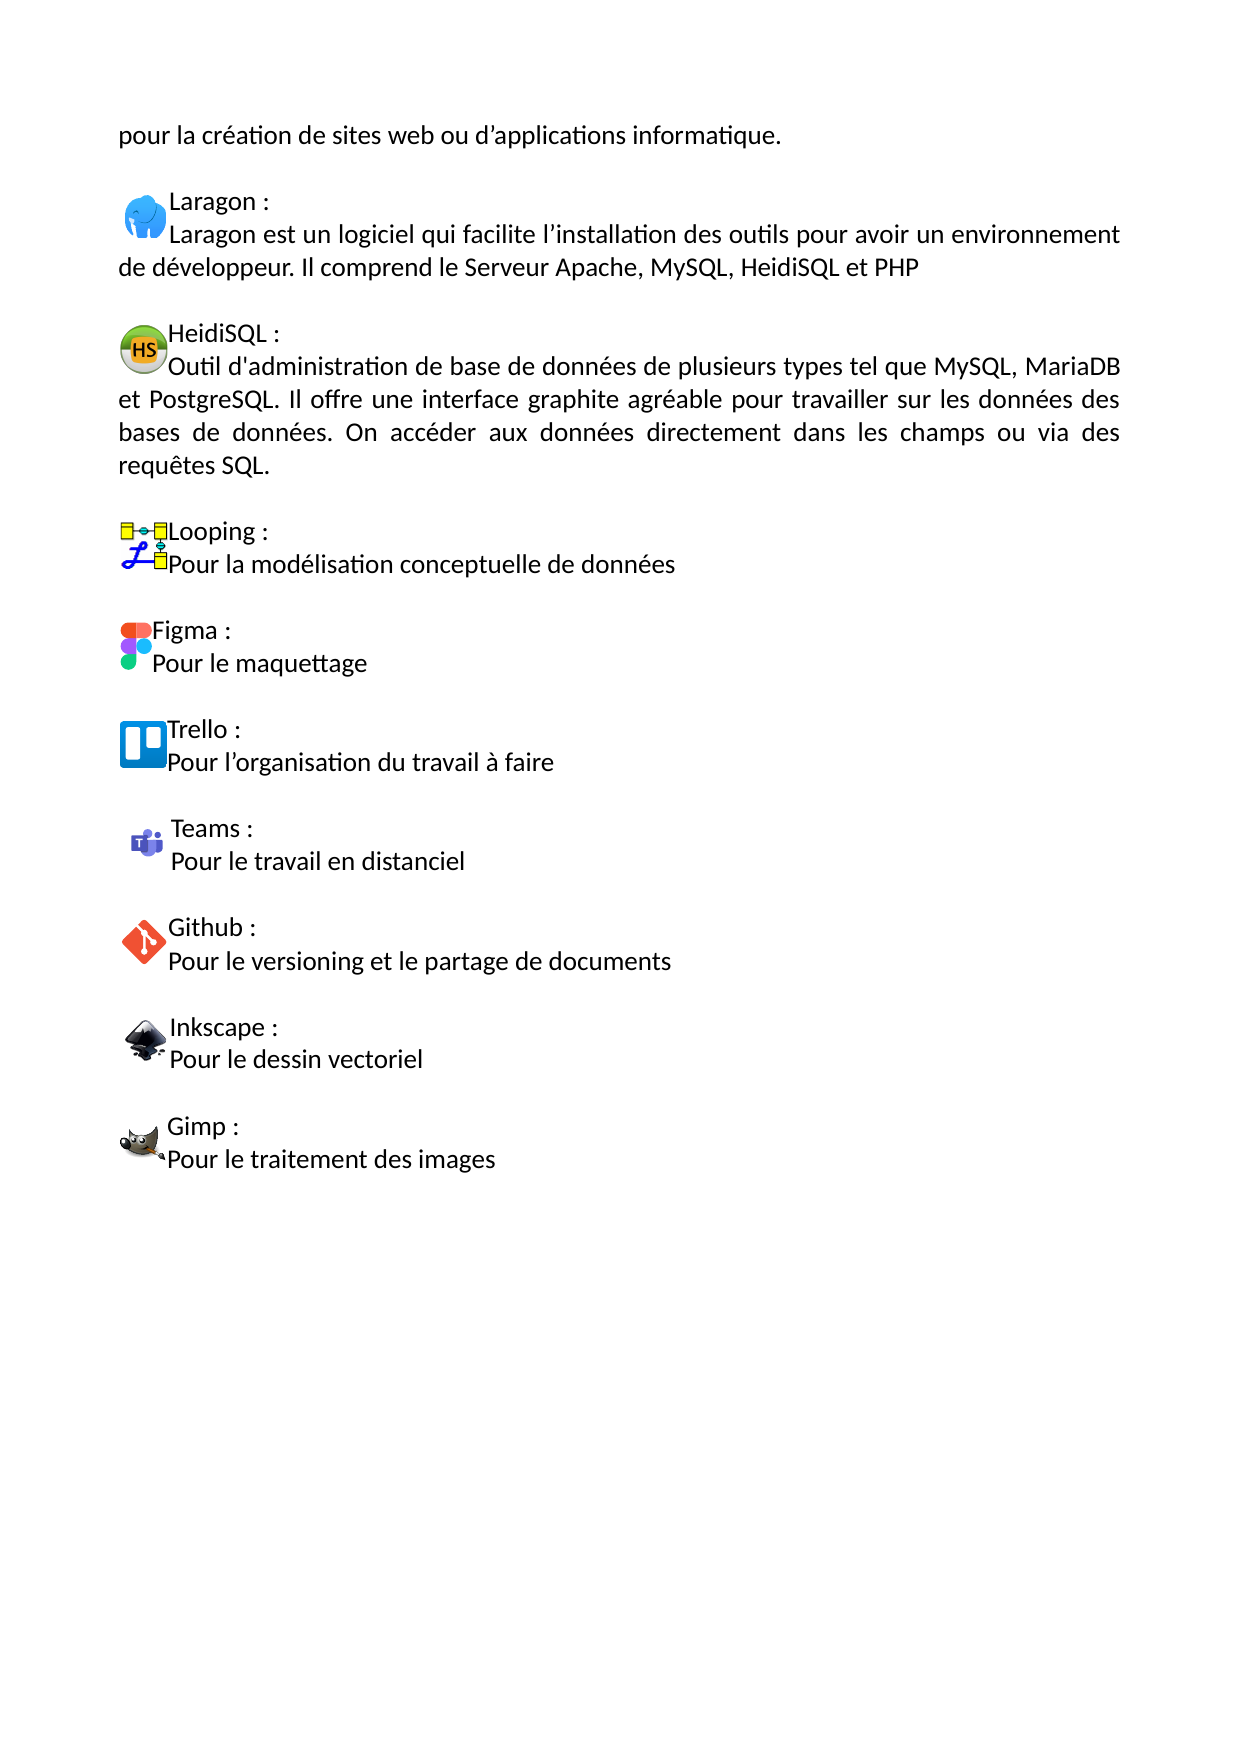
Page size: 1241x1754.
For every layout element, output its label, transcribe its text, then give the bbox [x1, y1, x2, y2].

text Pour le dessin vectoriel [118, 1043, 1122, 1076]
text Pour le maquettage [118, 646, 1122, 679]
text Laragon est un logiciel qui facilite l’installation des outils pour avoir un environnement de développeur. Il comprend le Serveur Apache, MySQL, HeidiSQL et PHP [118, 217, 1122, 283]
text pour la création de sites web ou d’applications informatique. [118, 118, 1122, 151]
text Inkscape : [118, 1010, 1122, 1043]
text Looping : [118, 514, 1122, 547]
text Pour le travail en distanciel [118, 844, 1122, 878]
text Pour le versioning et le partage de documents [118, 944, 1122, 977]
text HeidiSQL : [118, 316, 1122, 349]
text Teams : [118, 812, 1122, 844]
text Pour l’organisation du travail à faire [118, 746, 1122, 778]
text Figma : [118, 613, 1122, 646]
text Trello : [118, 712, 1122, 746]
text Github : [118, 911, 1122, 944]
text Pour la modélisation conceptuelle de données [118, 547, 1122, 580]
text Pour le traitement des images [118, 1142, 1122, 1175]
text Outil d'administration de base de données de plusieurs types tel que MySQL, MariaDB et PostgreSQL. Il offre une interface graphite agréable pour travailler sur les données des bases de données. On accéder aux données directement dans les champs ou via des requêtes SQL. [118, 349, 1122, 481]
text Gimp : [118, 1109, 1122, 1142]
text Laragon : [118, 184, 1122, 217]
